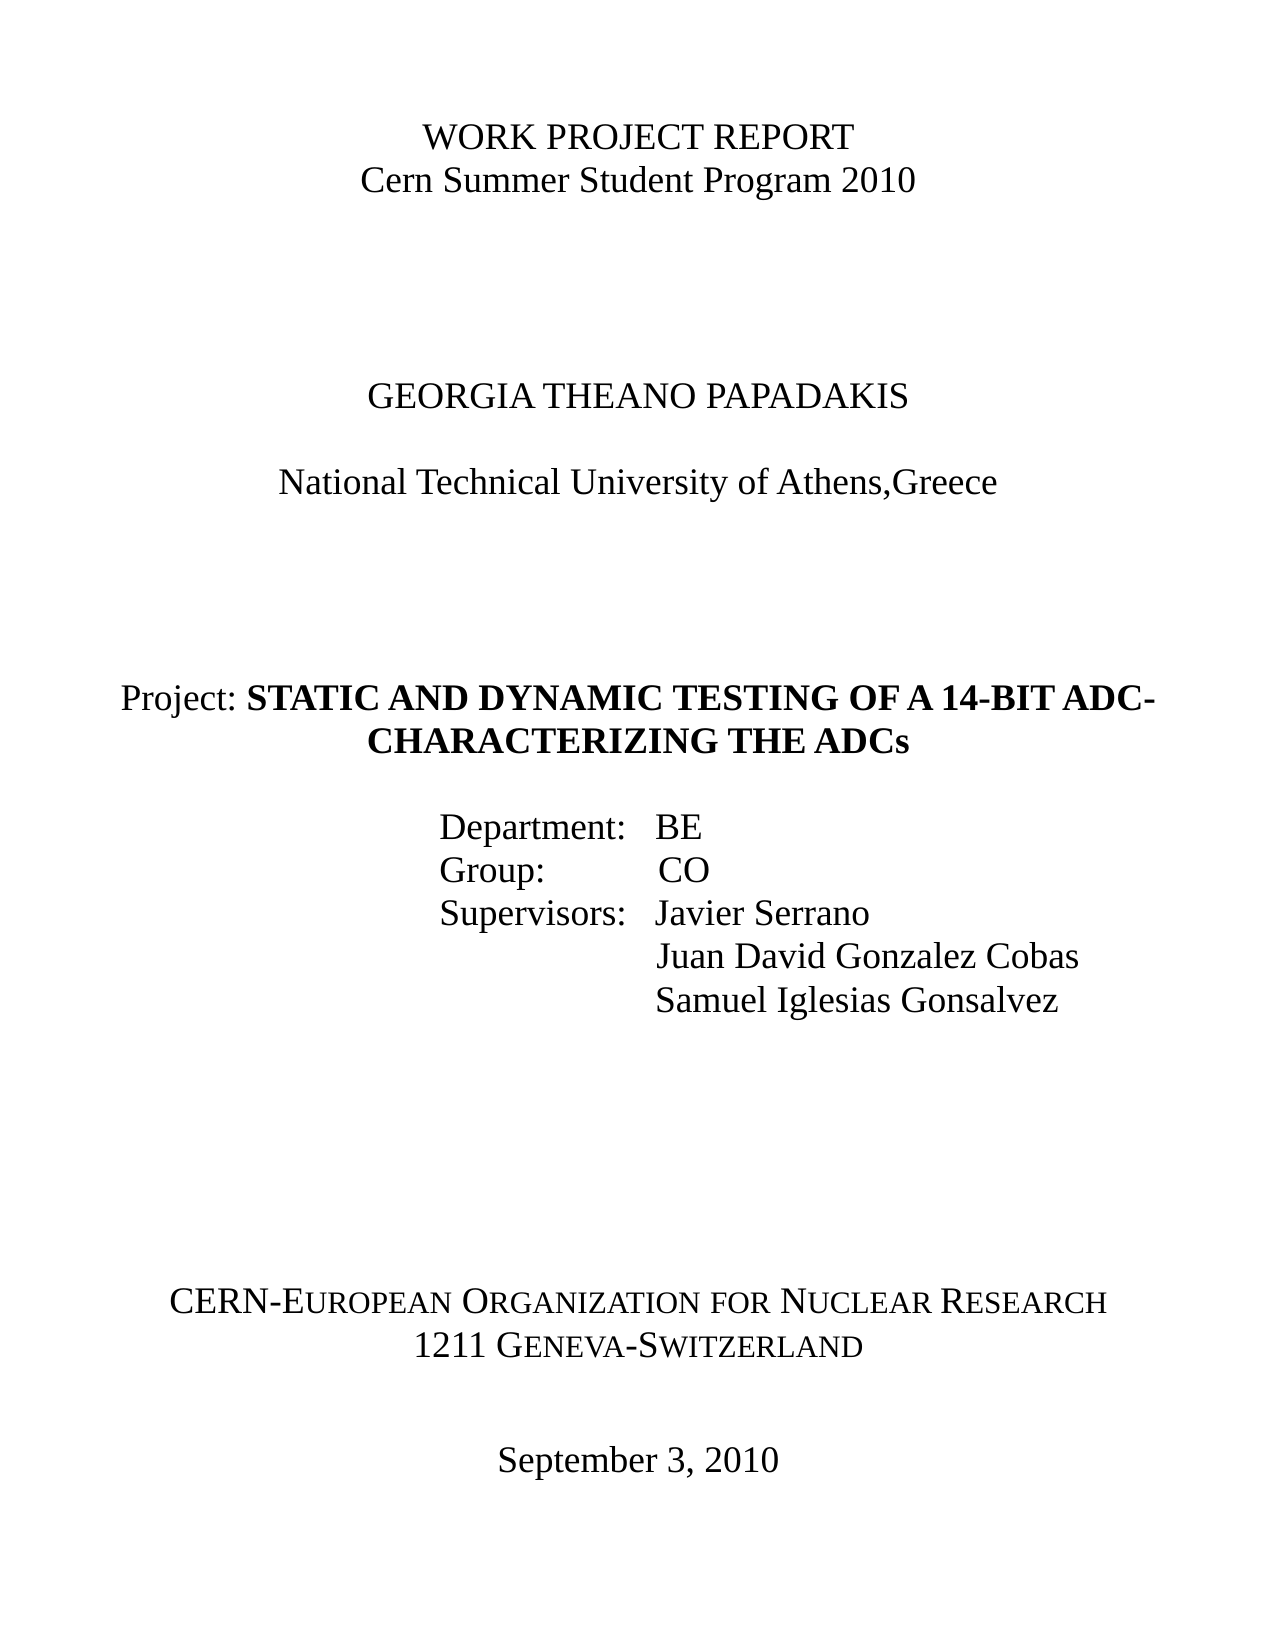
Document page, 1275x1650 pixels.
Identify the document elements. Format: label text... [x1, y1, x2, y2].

text GEORGIA THEANO PAPADAKIS [102, 373, 1175, 416]
text Group: CO [102, 848, 1175, 891]
text CERN-EUROPEAN ORGANIZATION FOR NUCLEAR RESEARCH [102, 1279, 1175, 1322]
text Department: BE [102, 804, 1175, 848]
text WORK PROJECT REPORT [102, 114, 1175, 158]
text Samuel Iglesias Gonsalvez [102, 977, 1175, 1020]
text 1211 GENEVA-SWITZERLAND [102, 1322, 1175, 1365]
text Cern Summer Student Program 2010 [102, 158, 1175, 201]
text Project: STATIC AND DYNAMIC TESTING OF A 14-BIT ADC-CHARACTERIZING THE ADCs [102, 675, 1175, 761]
text Supervisors: Javier Serrano [102, 891, 1175, 934]
text September 3, 2010 [102, 1437, 1175, 1480]
text Juan David Gonzalez Cobas [102, 934, 1175, 977]
text National Technical University of Athens,Greece [102, 459, 1175, 503]
